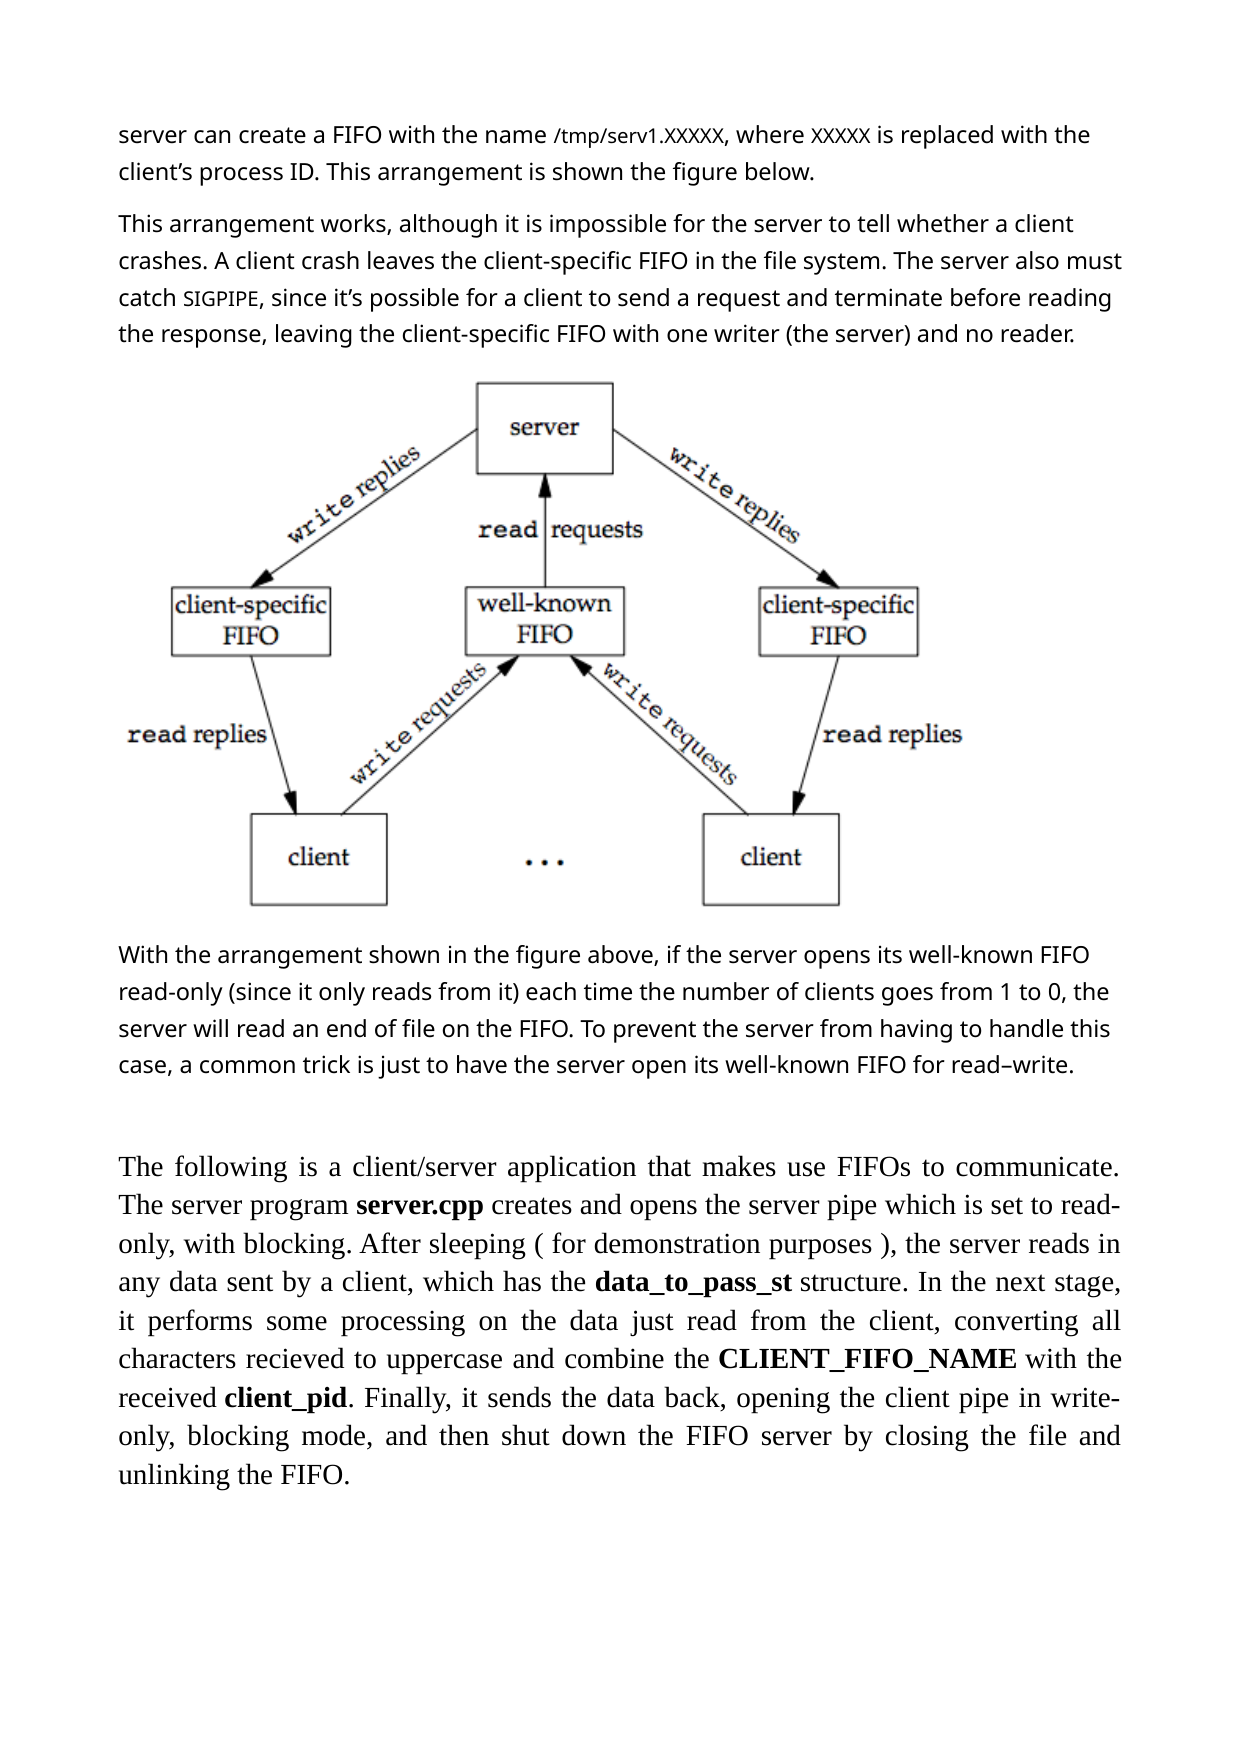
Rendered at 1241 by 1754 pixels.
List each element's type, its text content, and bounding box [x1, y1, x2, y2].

text The following is a client/server application that makes use FIFOs to communicate. The server program server.cpp creates and opens the server pipe which is set to read-only, with blocking. After sleeping ( for demonstration purposes ), the server reads in any data sent by a client, which has the data_to_pass_st structure. In the next stage, it performs some processing on the data just read from the client, converting all characters recieved to uppercase and combine the CLIENT_FIFO_NAME with the received client_pid. Finally, it sends the data back, opening the client pipe in write-only, blocking mode, and then shut down the FIFO server by closing the file and unlinking the FIFO. [118, 1149, 1122, 1491]
picture [118, 370, 975, 919]
text With the arrangement shown in the figure above, if the server opens its well-known FIFO read-only (since it only reads from it) each time the number of clients goes from 1 to 0, the server will read an end of file on the FIFO. To prevent the server from having to handle this case, a common trick is just to have the server open its well-known FIFO for read–write. [118, 938, 1122, 1081]
text server can create a FIFO with the name /tmp/serv1.XXXXX, where XXXXX is replaced with the client’s process ID. This arrangement is shown the figure below. [118, 118, 1122, 187]
text This arrangement works, although it is impossible for the server to tell whether a client crashes. A client crash leaves the client-specific FIFO in the file system. The server also must catch SIGPIPE, since it’s possible for a client to send a request and terminate before reading the response, leaving the client-specific FIFO with one writer (the server) and no reader. [118, 207, 1122, 349]
